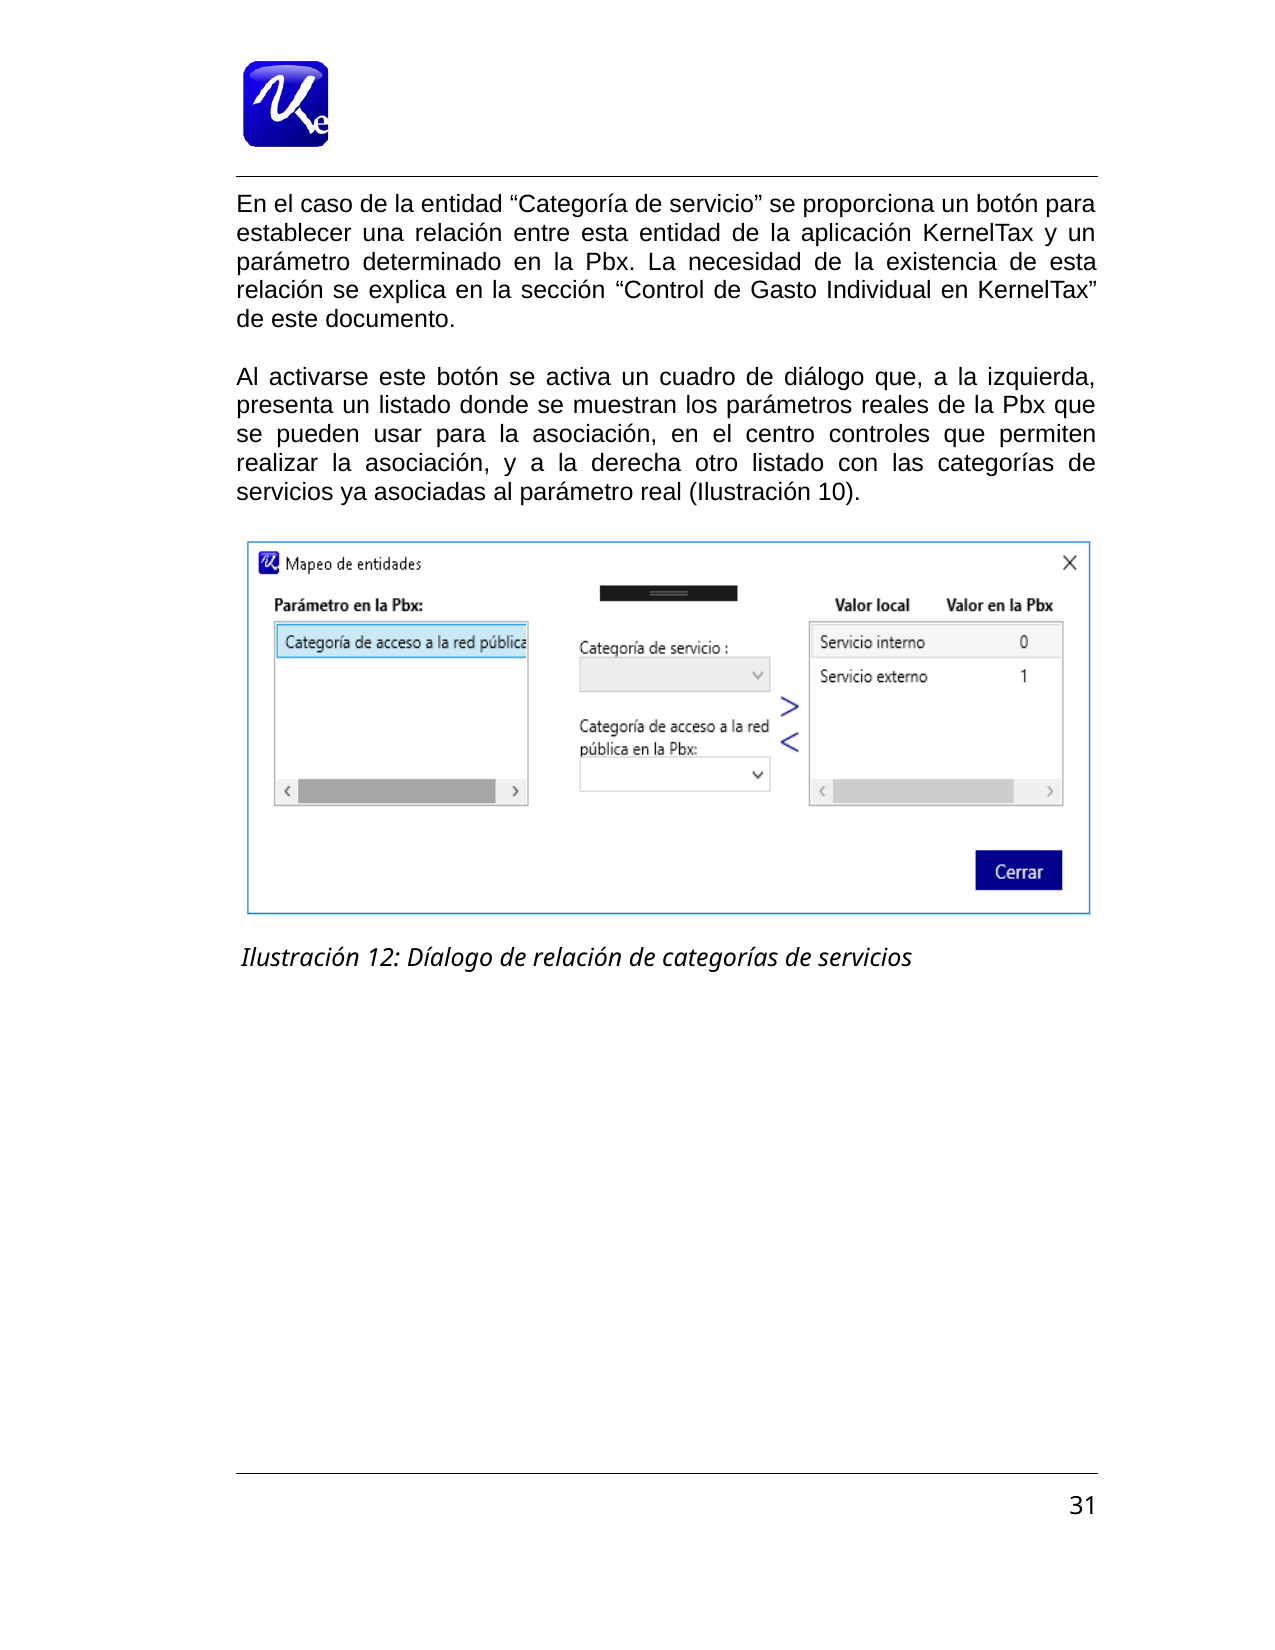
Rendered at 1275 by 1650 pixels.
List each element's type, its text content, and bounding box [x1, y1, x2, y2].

picture [243, 61, 329, 147]
list Ilustración 12: Díalogo de relación de categorías de servicios [241, 923, 1098, 973]
list Al activarse este botón se activa un cuadro de diálogo que, a la izquierda, presenta un listado donde se muestran los parámetros reales de la Pbx que se pueden usar para la asociación, en el centro controles que permiten realizar la asociación, y a la derecha otro listado con las categorías de servicios ya asociadas al parámetro real (Ilustración 10). [236, 361, 1098, 505]
list En el caso de la entidad “Categoría de servicio” se proporciona un botón para establecer una relación entre esta entidad de la aplicación KernelTax y un parámetro determinado en la Pbx. La necesidad de la existencia de esta relación se explica en la sección “Control de Gasto Individual en KernelTax” de este documento. [236, 189, 1098, 333]
picture [241, 533, 1098, 923]
